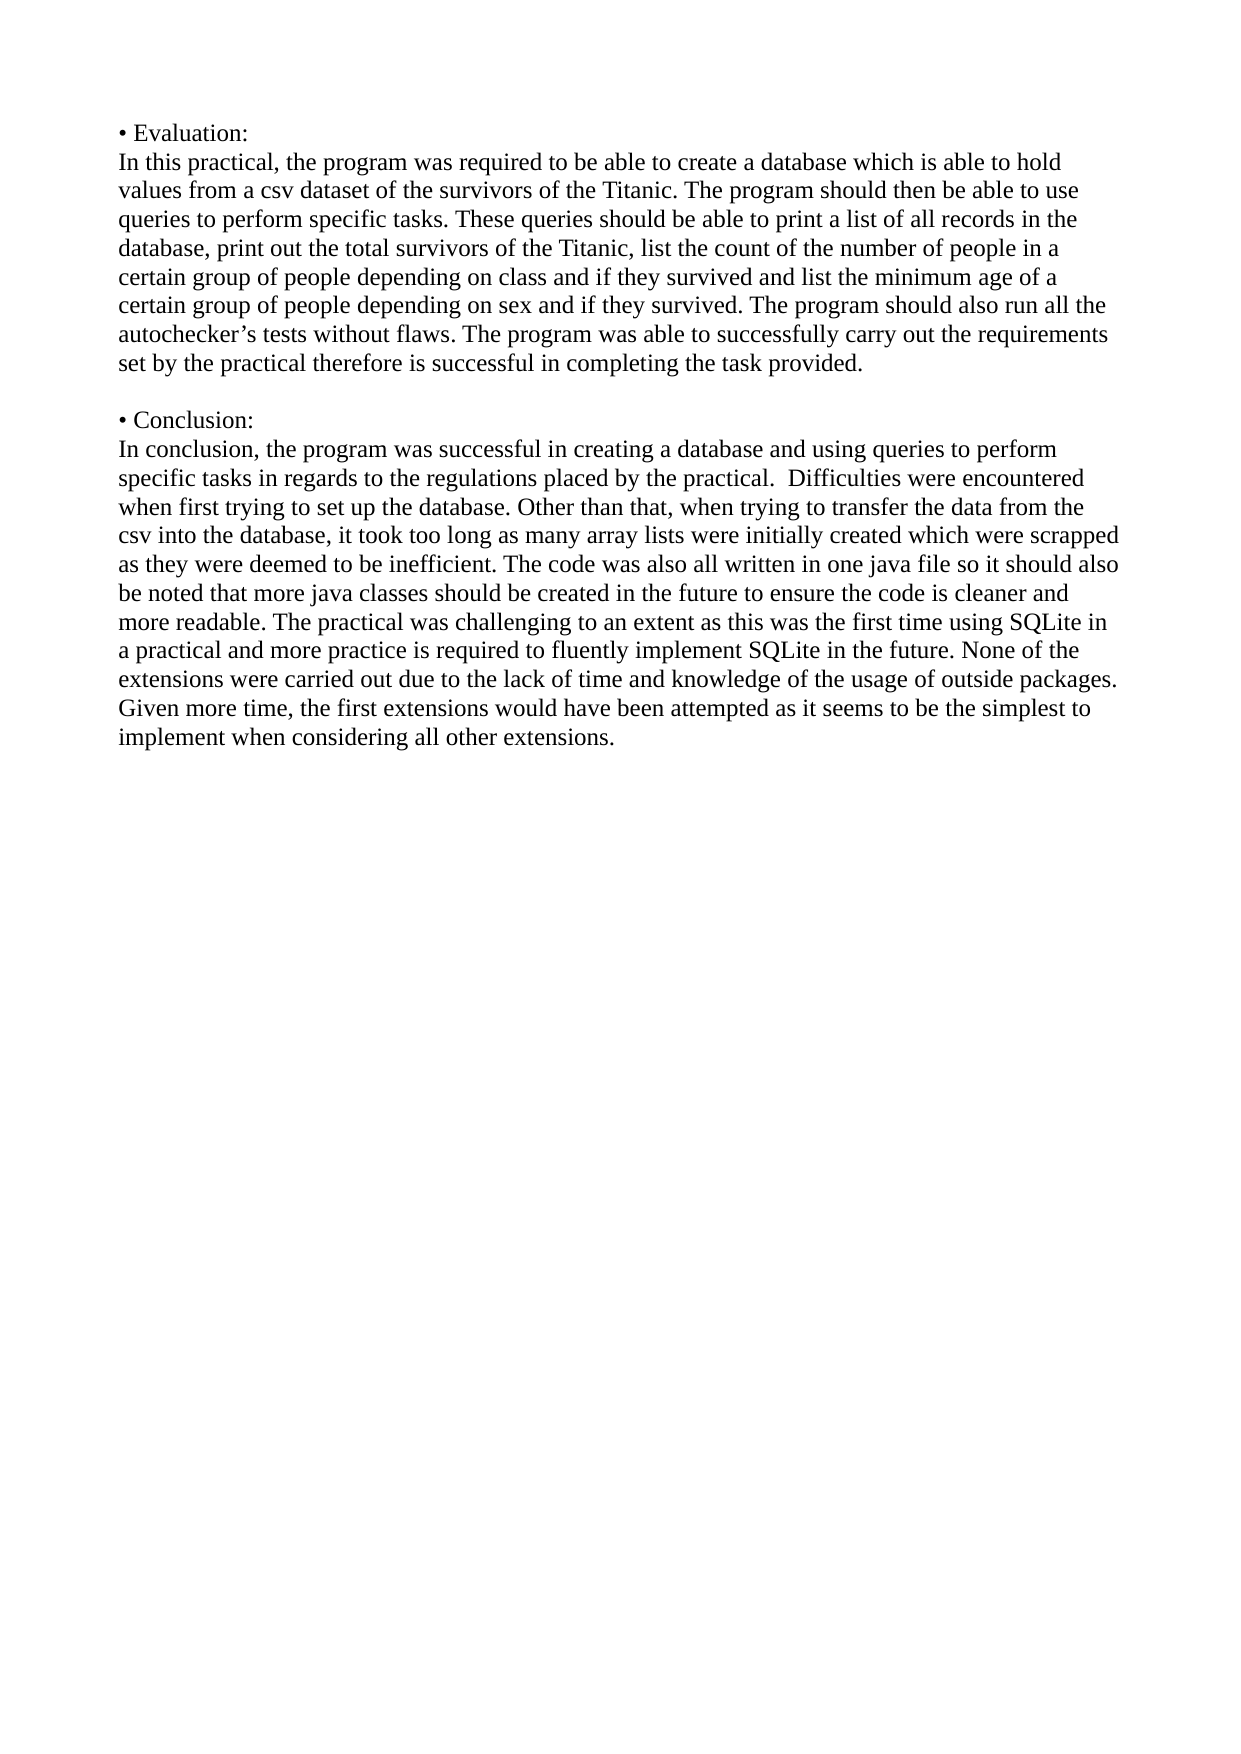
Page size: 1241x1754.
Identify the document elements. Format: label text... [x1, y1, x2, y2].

text • Conclusion: [118, 406, 1122, 434]
text • Evaluation: [118, 118, 1122, 147]
text In this practical, the program was required to be able to create a database which is able to hold values from a csv dataset of the survivors of the Titanic. The program should then be able to use queries to perform specific tasks. These queries should be able to print a list of all records in the database, print out the total survivors of the Titanic, list the count of the number of people in a certain group of people depending on class and if they survived and list the minimum age of a certain group of people depending on sex and if they survived. The program should also run all the autochecker’s tests without flaws. The program was able to successfully carry out the requirements set by the practical therefore is successful in completing the task provided. [118, 147, 1122, 377]
text In conclusion, the program was successful in creating a database and using queries to perform specific tasks in regards to the regulations placed by the practical. Difficulties were encountered when first trying to set up the database. Other than that, when trying to transfer the data from the csv into the database, it took too long as many array lists were initially created which were scrapped as they were deemed to be inefficient. The code was also all written in one java file so it should also be noted that more java classes should be created in the future to ensure the code is cleaner and more readable. The practical was challenging to an extent as this was the first time using SQLite in a practical and more practice is required to fluently implement SQLite in the future. None of the extensions were carried out due to the lack of time and knowledge of the usage of outside packages. Given more time, the first extensions would have been attempted as it seems to be the simplest to implement when considering all other extensions. [118, 434, 1122, 751]
